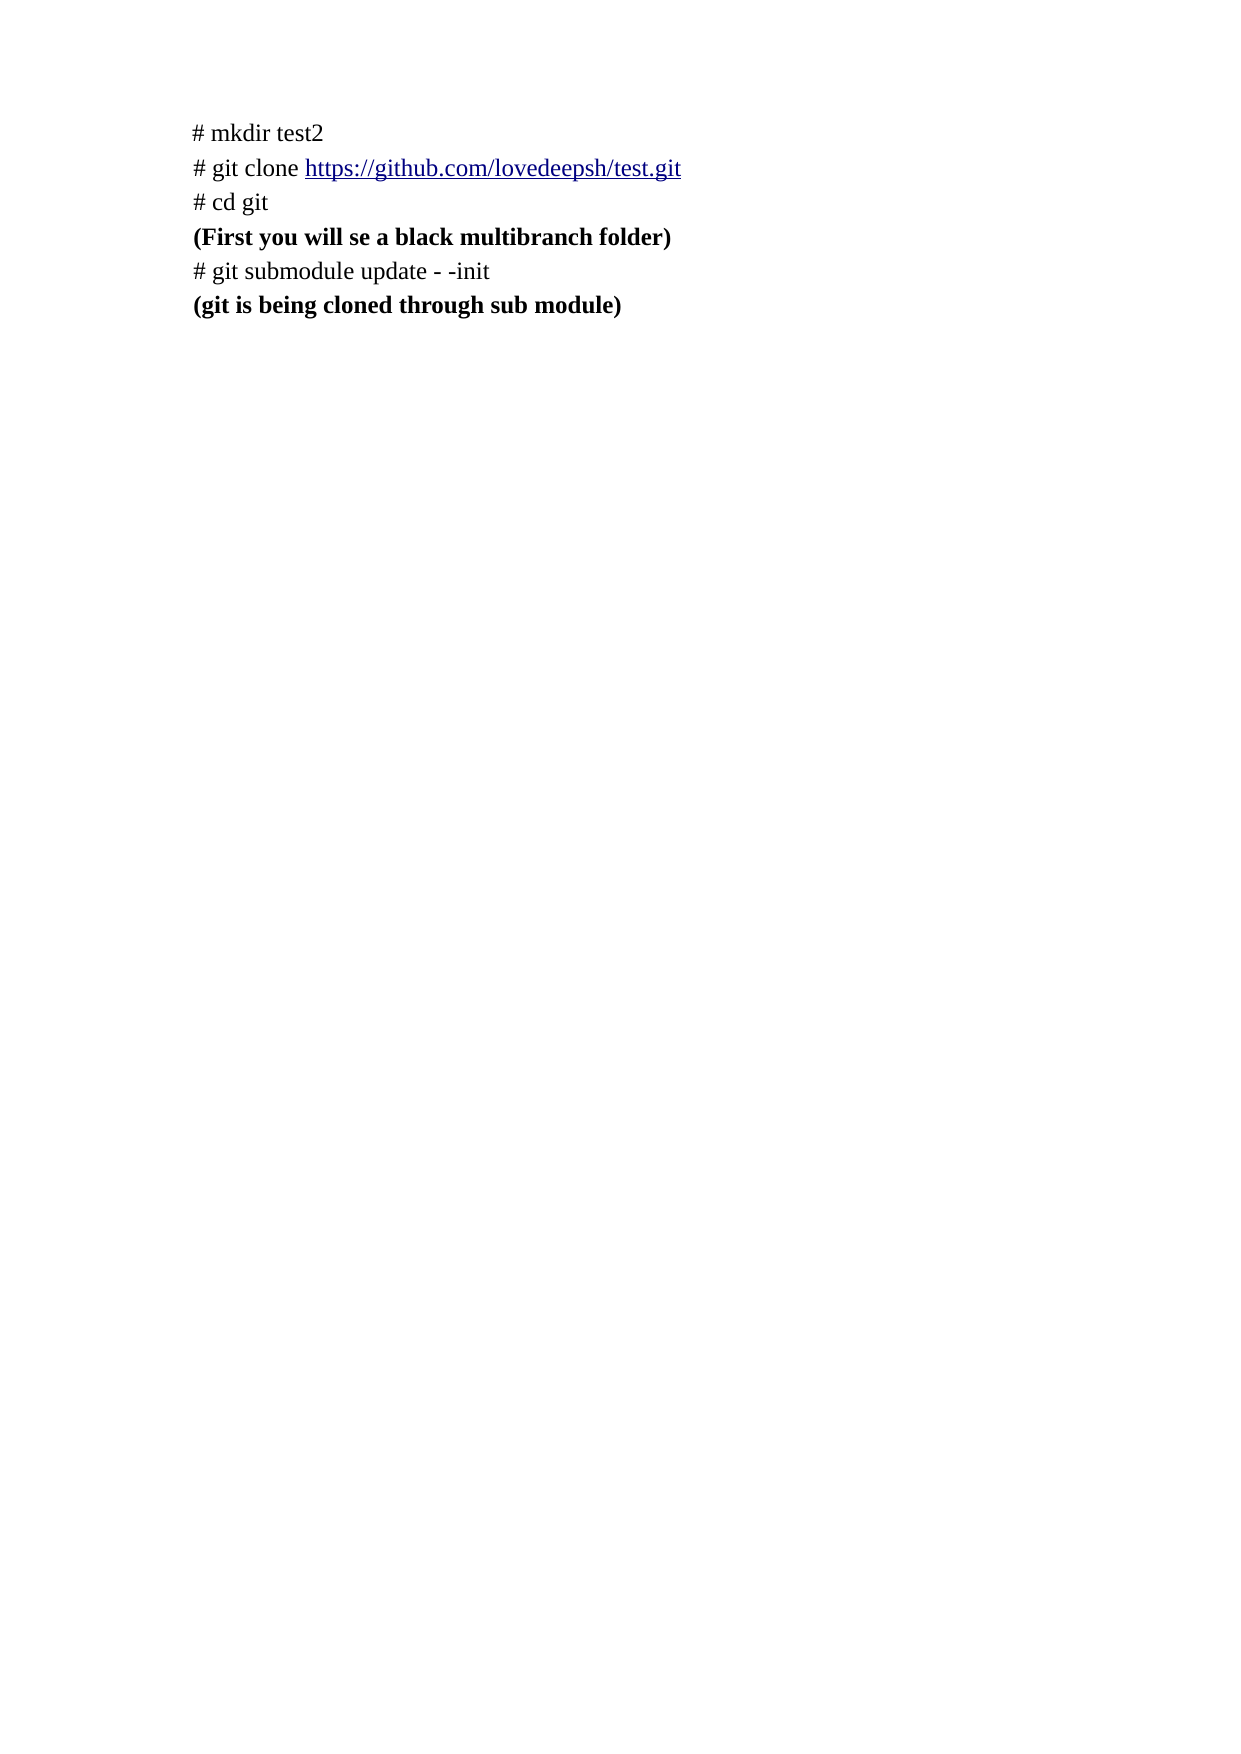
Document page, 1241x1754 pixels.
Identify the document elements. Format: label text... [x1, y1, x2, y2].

text # git submodule update - -init [118, 256, 1122, 285]
text (First you will se a black multibranch folder) [118, 222, 1122, 250]
text (git is being cloned through sub module) [118, 291, 1122, 319]
text # cd git [118, 187, 1122, 216]
text # git clone https://github.com/lovedeepsh/test.git [118, 153, 1122, 181]
list # mkdir test2 [162, 118, 1122, 147]
